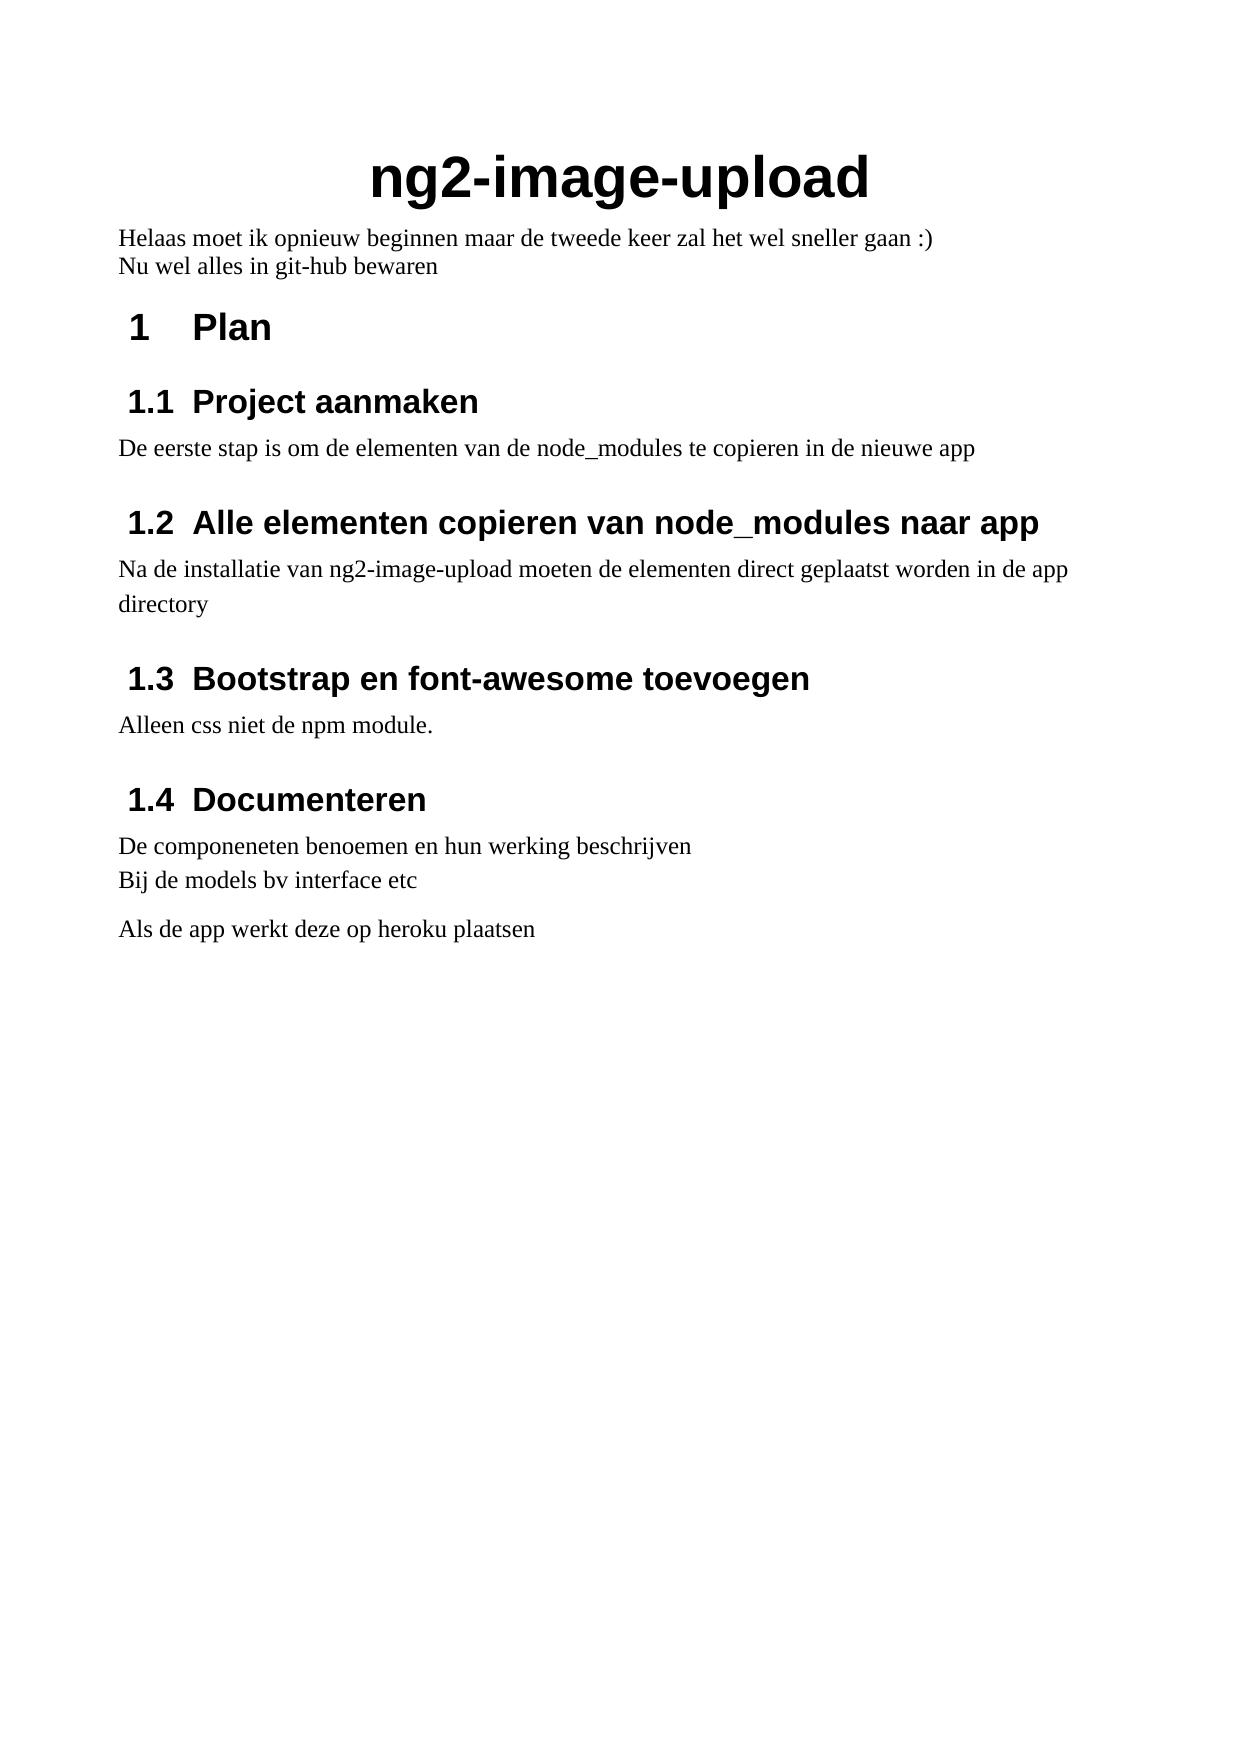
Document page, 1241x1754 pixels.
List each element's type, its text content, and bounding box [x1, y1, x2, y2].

subtitle Bootstrap en font-awesome toevoegen [118, 659, 1122, 697]
text Als de app werkt deze op heroku plaatsen [118, 914, 1122, 943]
title ng2-image-upload [118, 143, 1122, 210]
text Nu wel alles in git-hub bewaren [118, 251, 1122, 280]
subtitle Documenteren [118, 780, 1122, 818]
subtitle Plan [118, 305, 1122, 349]
text De componeneten benoemen en hun werking beschrijven Bij de models bv interface etc [118, 831, 1122, 894]
text De eerste stap is om de elementen van de node_modules te copieren in de nieuwe app [118, 433, 1122, 462]
text Alleen css niet de npm module. [118, 710, 1122, 739]
subtitle Project aanmaken [118, 382, 1122, 421]
text Helaas moet ik opnieuw beginnen maar de tweede keer zal het wel sneller gaan :) [118, 223, 1122, 251]
subtitle Alle elementen copieren van node_modules naar app [118, 503, 1122, 542]
text Na de installatie van ng2-image-upload moeten de elementen direct geplaatst worden in de app directory [118, 554, 1122, 618]
